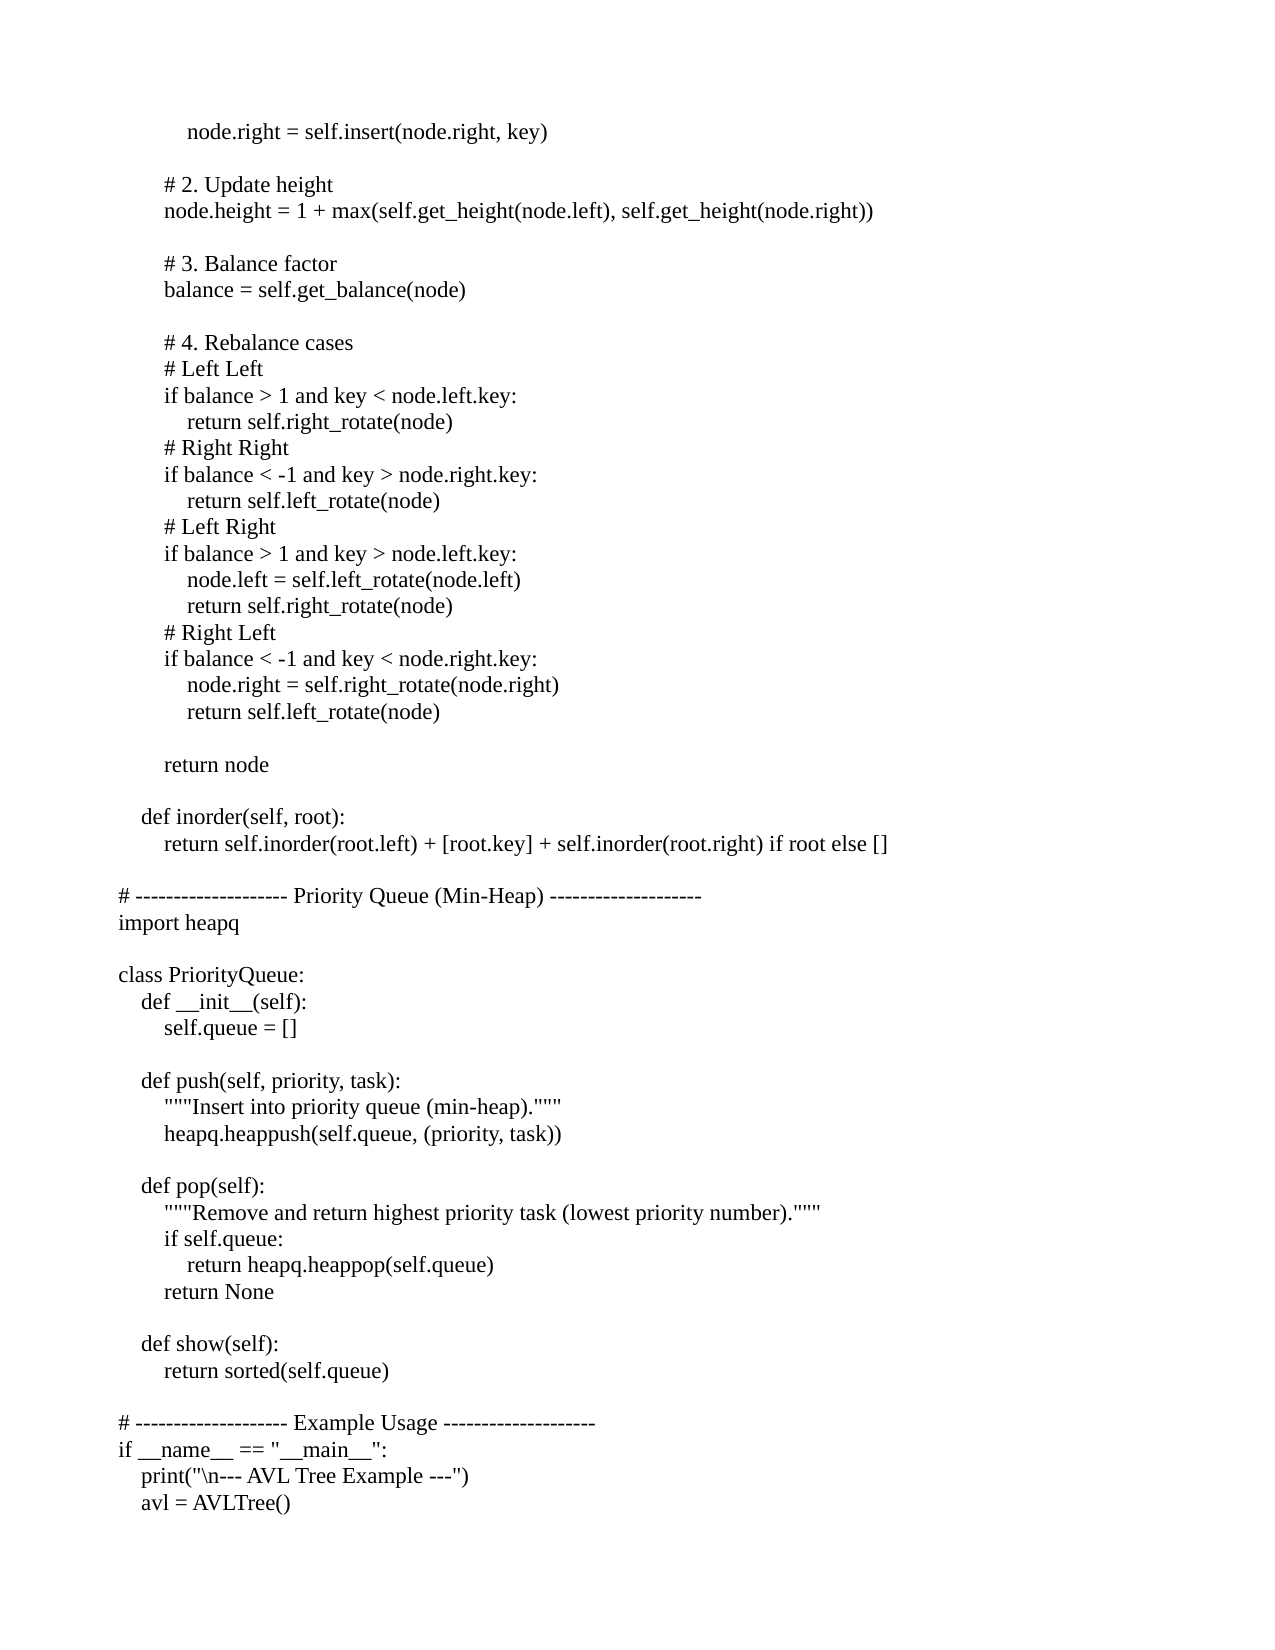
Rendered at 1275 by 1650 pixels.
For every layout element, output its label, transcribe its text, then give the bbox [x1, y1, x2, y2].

text # -------------------- Priority Queue (Min-Heap) -------------------- [118, 882, 1157, 909]
text return heapq.heappop(self.queue) [118, 1251, 1157, 1278]
text return self.right_rotate(node) [118, 592, 1157, 619]
text """Remove and return highest priority task (lowest priority number).""" [118, 1199, 1157, 1225]
text heapq.heappush(self.queue, (priority, task)) [118, 1119, 1157, 1146]
text balance = self.get_balance(node) [118, 276, 1157, 303]
text return self.inorder(root.left) + [root.key] + self.inorder(root.right) if root else [] [118, 830, 1157, 856]
text return node [118, 751, 1157, 777]
text def push(self, priority, task): [118, 1067, 1157, 1093]
text return self.left_rotate(node) [118, 698, 1157, 724]
text if balance > 1 and key > node.left.key: [118, 540, 1157, 566]
text node.right = self.insert(node.right, key) [118, 118, 1157, 144]
text if balance < -1 and key < node.right.key: [118, 645, 1157, 672]
text def __init__(self): [118, 988, 1157, 1014]
text # 3. Balance factor [118, 250, 1157, 276]
text avl = AVLTree() [118, 1488, 1157, 1515]
text # Right Right [118, 434, 1157, 461]
text if balance < -1 and key > node.right.key: [118, 461, 1157, 487]
text # 4. Rebalance cases [118, 329, 1157, 355]
text class PriorityQueue: [118, 961, 1157, 988]
text return sorted(self.queue) [118, 1357, 1157, 1383]
text # 2. Update height [118, 171, 1157, 197]
text node.height = 1 + max(self.get_height(node.left), self.get_height(node.right)) [118, 197, 1157, 223]
text def pop(self): [118, 1172, 1157, 1199]
text return self.left_rotate(node) [118, 487, 1157, 513]
text return self.right_rotate(node) [118, 408, 1157, 434]
text # -------------------- Example Usage -------------------- [118, 1409, 1157, 1436]
text self.queue = [] [118, 1014, 1157, 1041]
text return None [118, 1278, 1157, 1304]
text # Right Left [118, 619, 1157, 645]
text if self.queue: [118, 1225, 1157, 1251]
text # Left Left [118, 355, 1157, 382]
text node.right = self.right_rotate(node.right) [118, 672, 1157, 698]
text if balance > 1 and key < node.left.key: [118, 382, 1157, 408]
text def show(self): [118, 1330, 1157, 1357]
text print("\n--- AVL Tree Example ---") [118, 1462, 1157, 1488]
text import heapq [118, 909, 1157, 935]
text # Left Right [118, 513, 1157, 540]
text if __name__ == "__main__": [118, 1436, 1157, 1462]
text def inorder(self, root): [118, 803, 1157, 830]
text """Insert into priority queue (min-heap).""" [118, 1093, 1157, 1119]
text node.left = self.left_rotate(node.left) [118, 566, 1157, 592]
